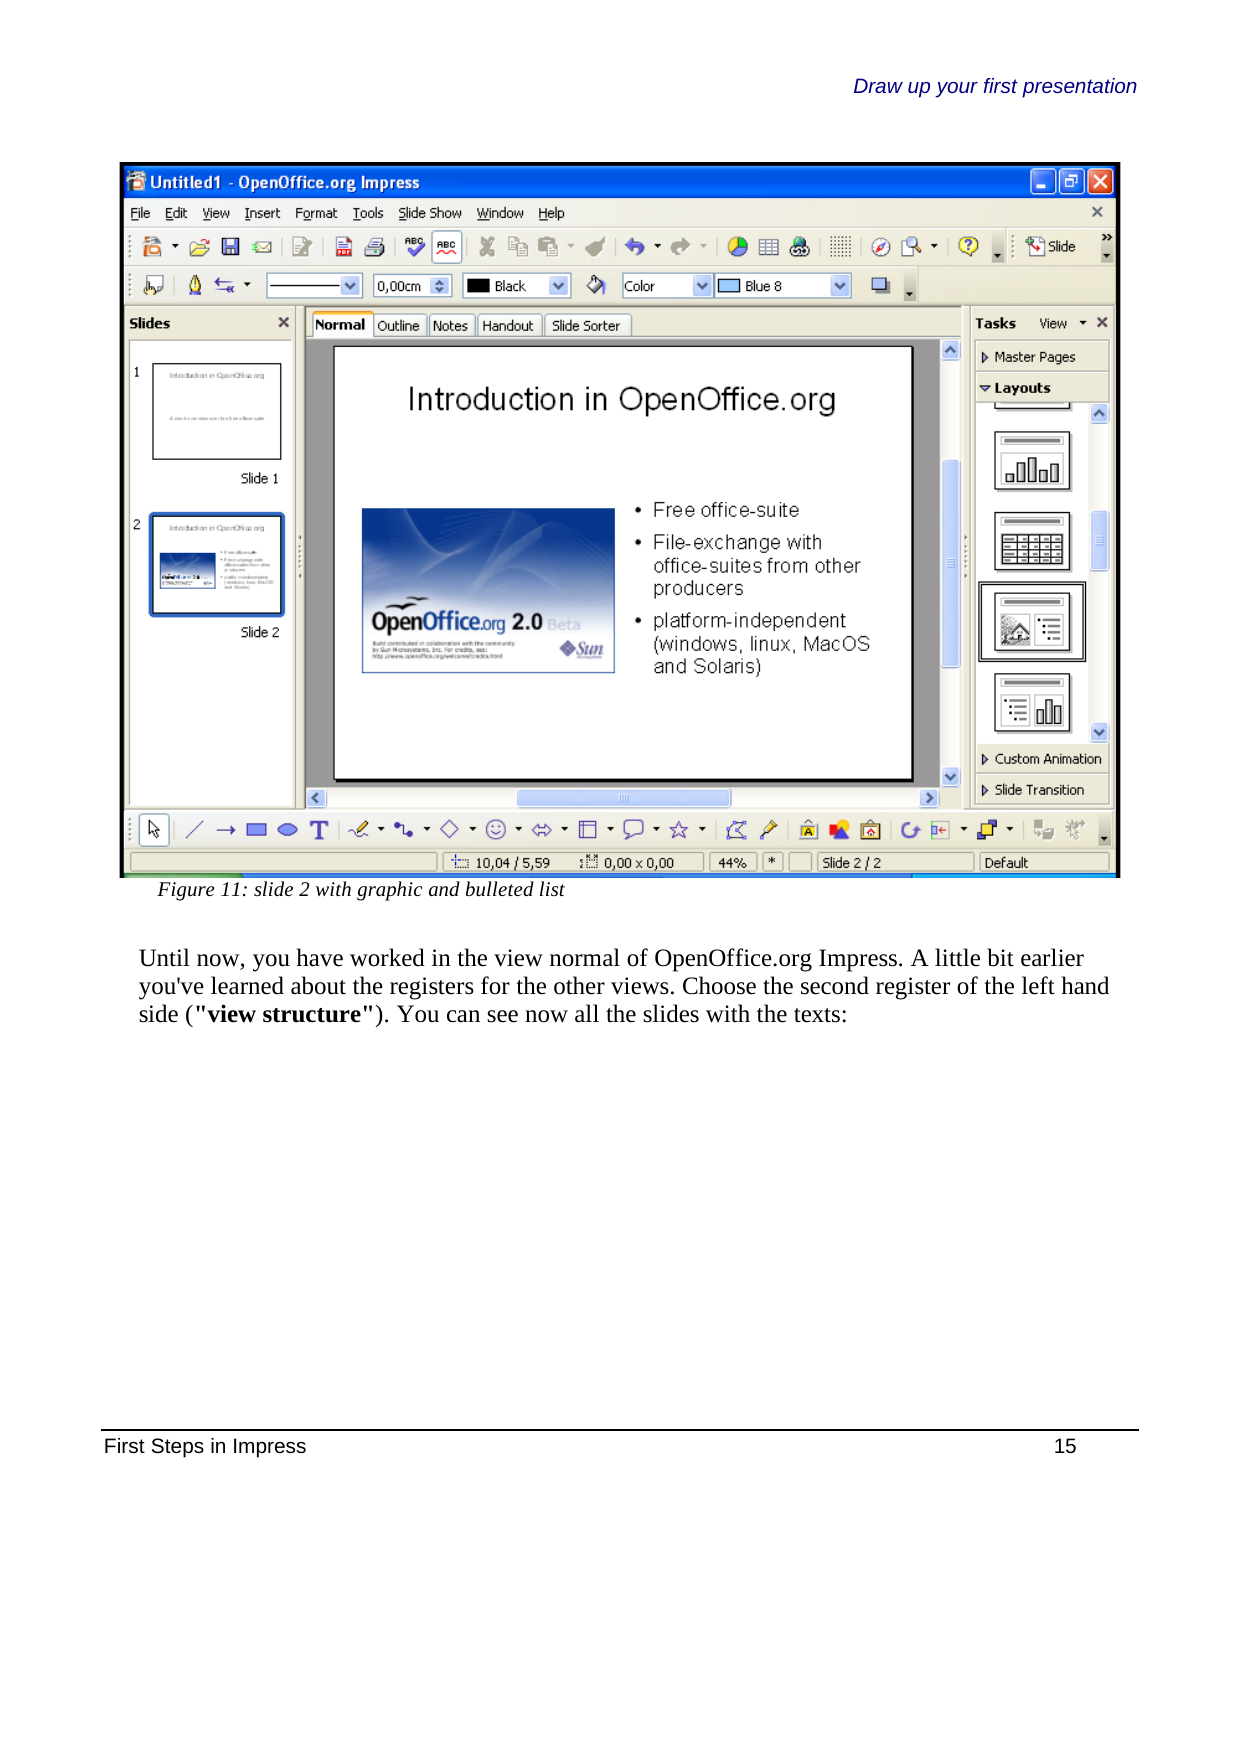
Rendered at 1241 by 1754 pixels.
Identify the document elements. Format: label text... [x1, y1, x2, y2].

text Figure 11: slide 2 with graphic and bulleted list [157, 878, 1120, 901]
text Until now, you have worked in the view normal of OpenOffice.org Impress. A little bit earlier you've learned about the registers for the other views. Choose the second register of the left hand side ("view structure"). You can see now all the slides with the texts: [138, 944, 1139, 1028]
picture [119, 162, 1121, 878]
